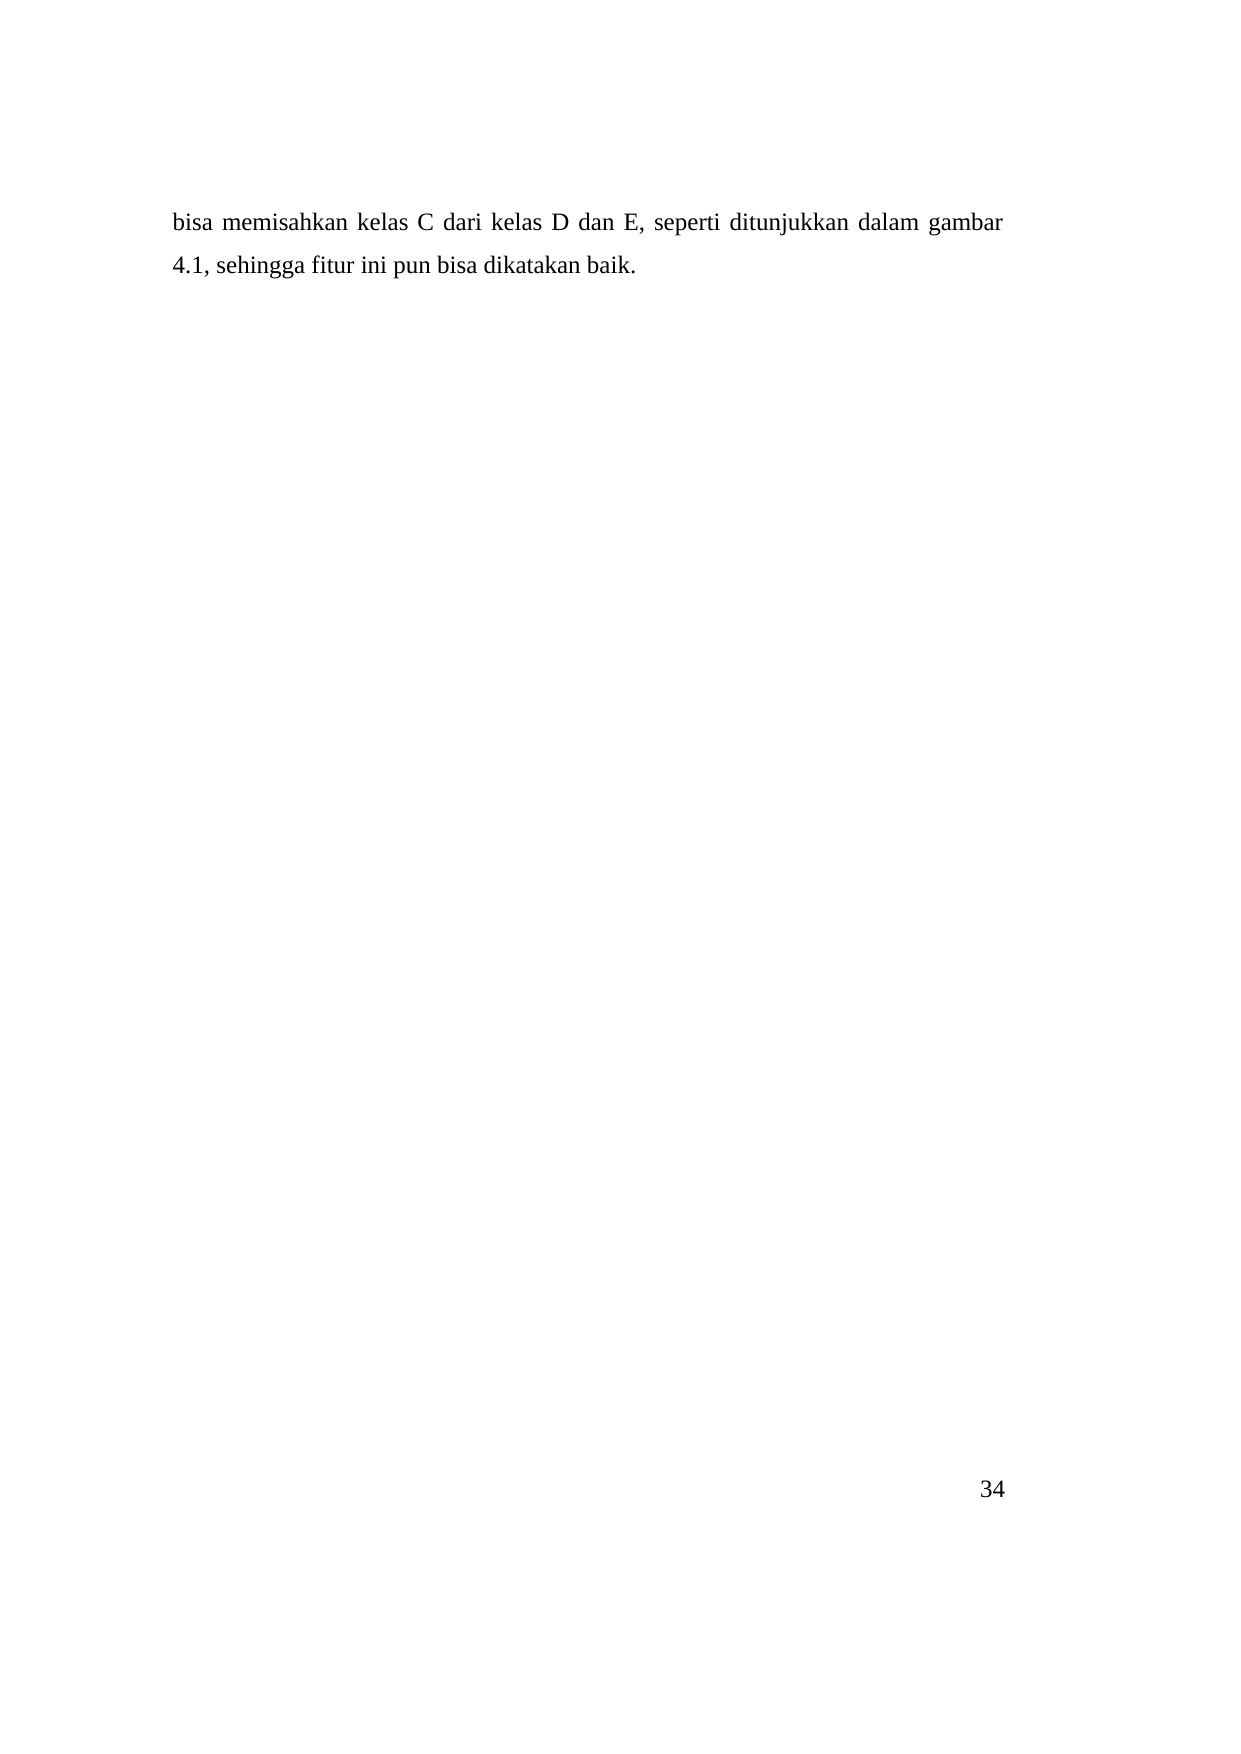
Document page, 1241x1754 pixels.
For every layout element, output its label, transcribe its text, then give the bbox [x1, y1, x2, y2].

text bisa memisahkan kelas C dari kelas D dan E, seperti ditunjukkan dalam gambar 4.1, sehingga fitur ini pun bisa dikatakan baik. [172, 207, 1005, 279]
